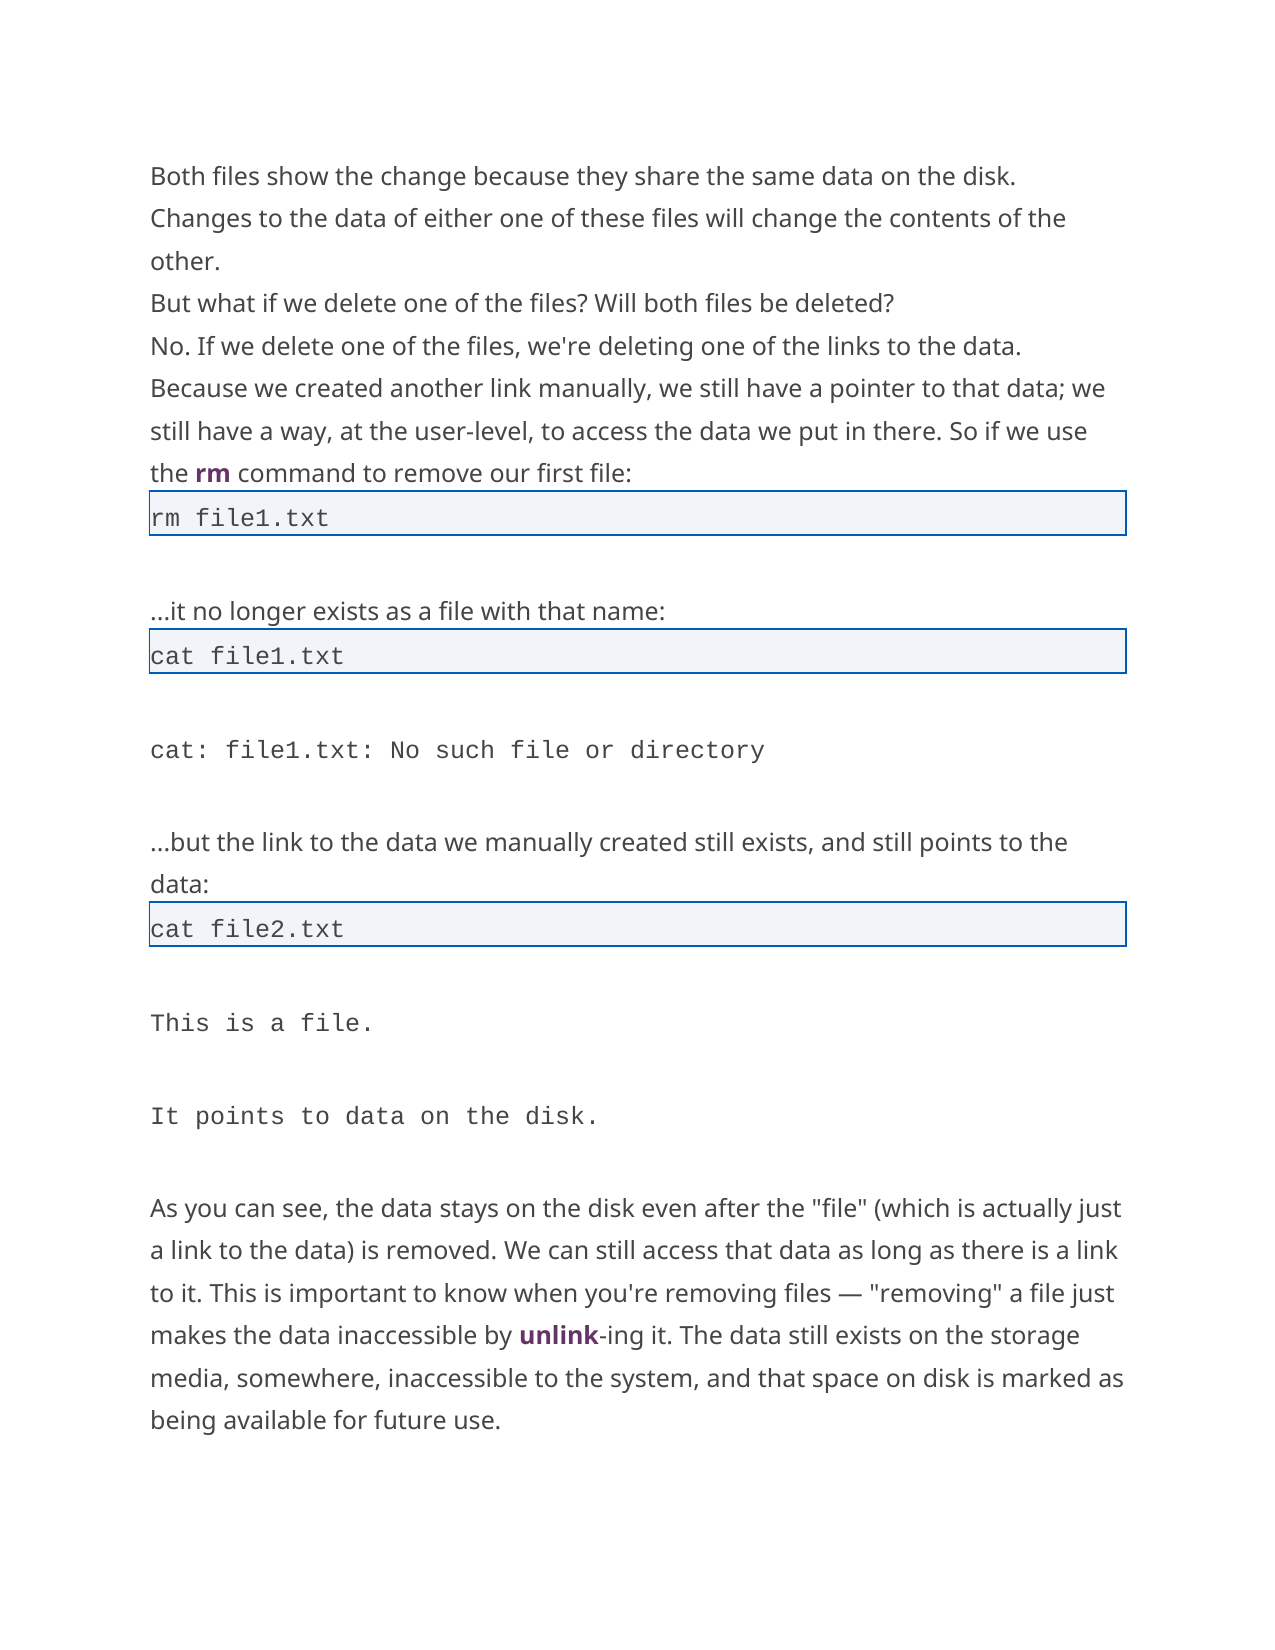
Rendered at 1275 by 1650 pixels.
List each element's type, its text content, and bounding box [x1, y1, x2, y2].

text But what if we delete one of the files? Will both files be deleted? [150, 277, 1125, 320]
text cat file2.txt [150, 903, 1125, 945]
text ...it no longer exists as a file with that name: [150, 586, 1125, 628]
text As you can see, the data stays on the disk even after the "file" (which is actually just a link to the data) is removed. We can still access that data as long as there is a link to it. This is important to know when you're removing files — "removing" a file just makes the data inaccessible by unlink-ing it. The data still exists on the storage media, somewhere, inaccessible to the system, and that space on disk is marked as being available for future use. [150, 1182, 1125, 1437]
text This is a file. [150, 997, 1125, 1039]
text cat: file1.txt: No such file or directory [150, 724, 1125, 766]
text cat file1.txt [150, 630, 1125, 672]
text ...but the link to the data we manually created still exists, and still points to the data: [150, 816, 1125, 901]
text rm file1.txt [150, 492, 1125, 534]
text Both files show the change because they share the same data on the disk. Changes to the data of either one of these files will change the contents of the other. [150, 150, 1125, 277]
text No. If we delete one of the files, we're deleting one of the links to the data. Because we created another link manually, we still have a pointer to that data; we still have a way, at the user-level, to access the data we put in there. So if we use the rm command to remove our first file: [150, 320, 1125, 490]
text It points to data on the disk. [150, 1089, 1125, 1132]
